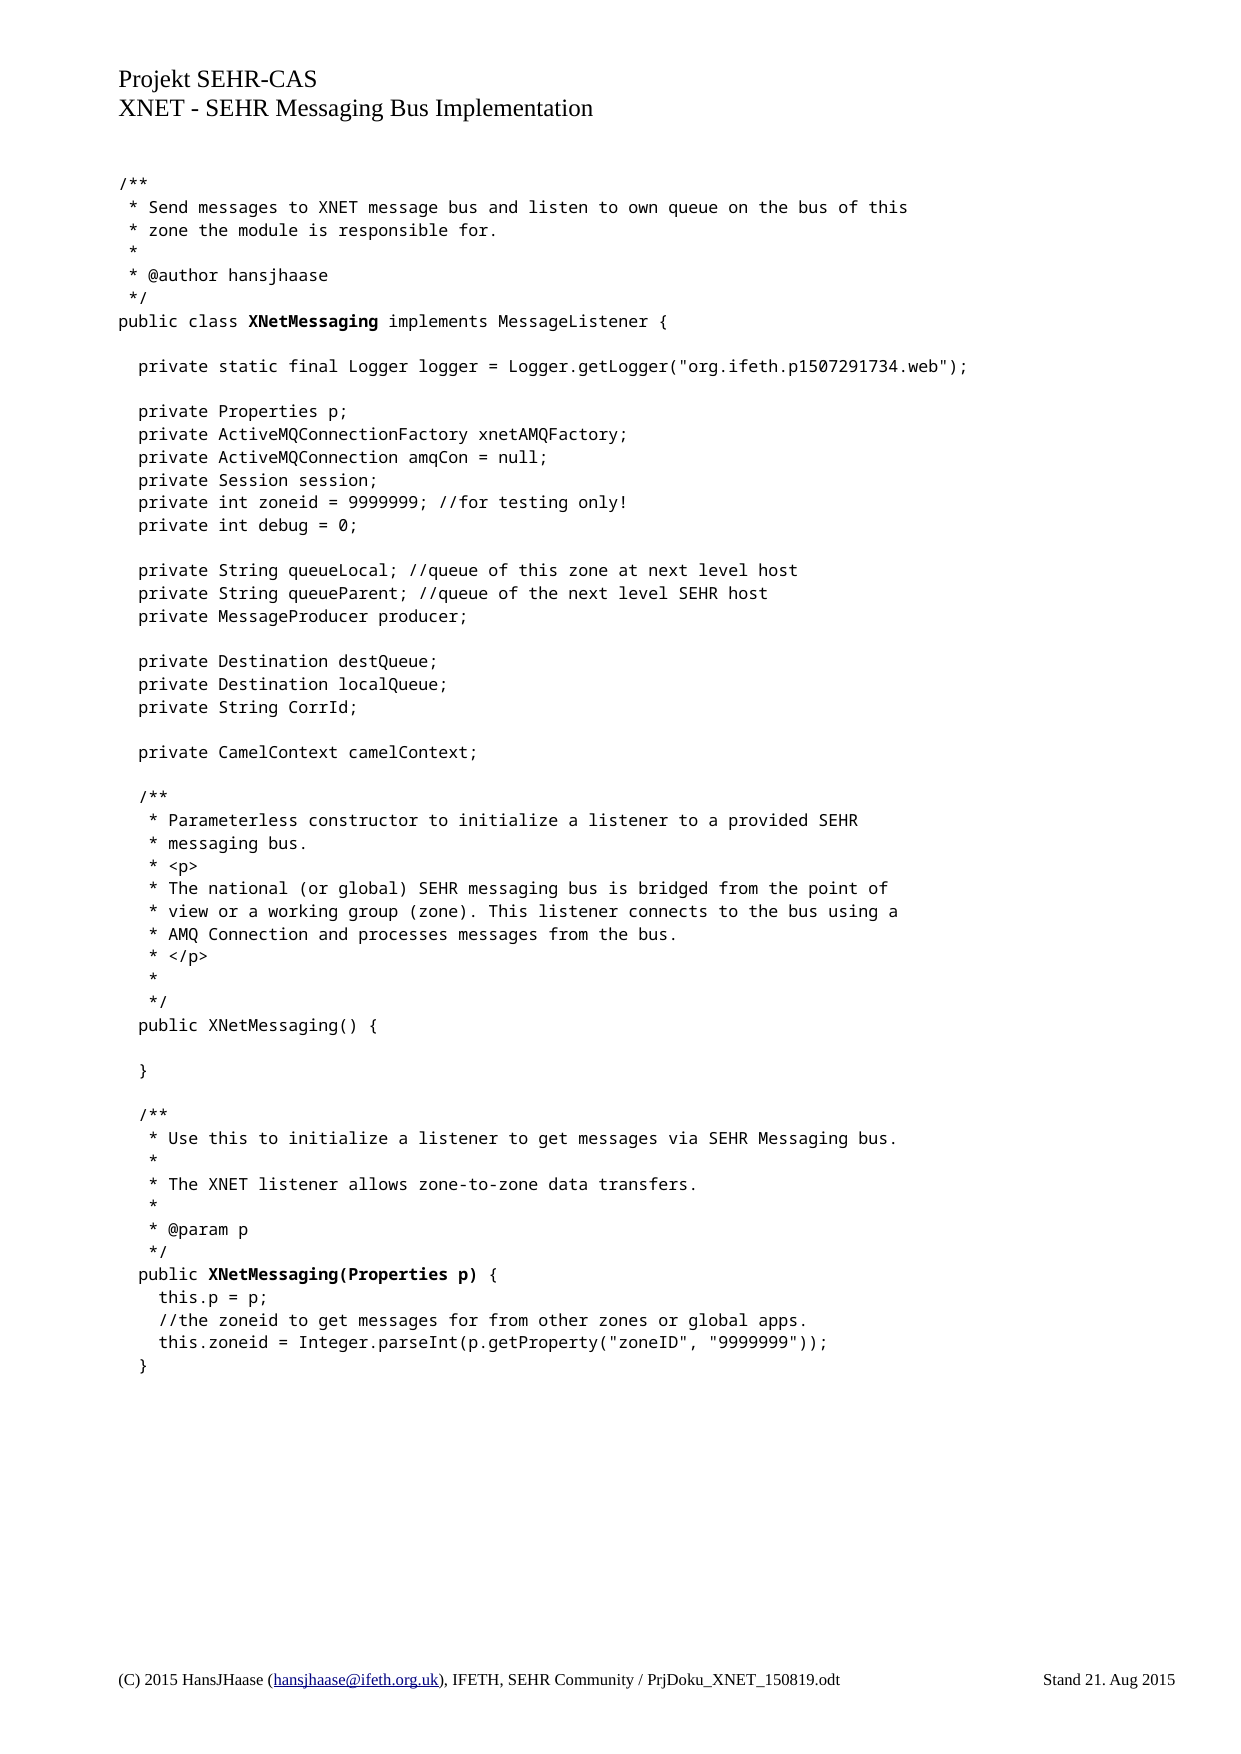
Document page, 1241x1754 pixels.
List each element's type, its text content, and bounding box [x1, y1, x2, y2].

text private static final Logger logger = Logger.getLogger("org.ifeth.p1507291734.web"); [118, 354, 1175, 377]
text private Destination localQueue; [118, 672, 1175, 695]
text private int zoneid = 9999999; //for testing only! [118, 491, 1175, 513]
text //the zoneid to get messages for from other zones or global apps. [118, 1308, 1175, 1331]
text private Destination destQueue; [118, 650, 1175, 672]
text /** [118, 1104, 1175, 1127]
text public XNetMessaging() { [118, 1013, 1175, 1036]
text * view or a working group (zone). This listener connects to the bus using a [118, 899, 1175, 922]
text public class XNetMessaging implements MessageListener { [118, 309, 1175, 332]
text this.zoneid = Integer.parseInt(p.getProperty("zoneID", "9999999")); [118, 1331, 1175, 1354]
text private ActiveMQConnection amqCon = null; [118, 445, 1175, 468]
text /** [118, 786, 1175, 809]
text * [118, 1149, 1175, 1172]
text * Parameterless constructor to initialize a listener to a provided SEHR [118, 809, 1175, 831]
text private int debug = 0; [118, 513, 1175, 536]
text * zone the module is responsible for. [118, 218, 1175, 241]
text private Properties p; [118, 400, 1175, 423]
text private ActiveMQConnectionFactory xnetAMQFactory; [118, 423, 1175, 445]
text private String queueParent; //queue of the next level SEHR host [118, 582, 1175, 604]
text private String queueLocal; //queue of this zone at next level host [118, 559, 1175, 582]
text */ [118, 1240, 1175, 1263]
text * messaging bus. [118, 831, 1175, 854]
text private CamelContext camelContext; [118, 741, 1175, 763]
text } [118, 1058, 1175, 1081]
text private String CorrId; [118, 695, 1175, 718]
text * [118, 1195, 1175, 1217]
text this.p = p; [118, 1286, 1175, 1308]
text * [118, 968, 1175, 990]
text * <p> [118, 854, 1175, 877]
text * The national (or global) SEHR messaging bus is bridged from the point of [118, 877, 1175, 899]
text * Send messages to XNET message bus and listen to own queue on the bus of this [118, 196, 1175, 218]
text } [118, 1354, 1175, 1376]
text * @param p [118, 1217, 1175, 1240]
text private MessageProducer producer; [118, 604, 1175, 627]
text * The XNET listener allows zone-to-zone data transfers. [118, 1172, 1175, 1195]
text public XNetMessaging(Properties p) { [118, 1263, 1175, 1286]
text private Session session; [118, 468, 1175, 491]
text * @author hansjhaase [118, 264, 1175, 286]
text */ [118, 990, 1175, 1013]
text * [118, 241, 1175, 264]
text * </p> [118, 945, 1175, 968]
text */ [118, 286, 1175, 309]
text * Use this to initialize a listener to get messages via SEHR Messaging bus. [118, 1127, 1175, 1149]
text * AMQ Connection and processes messages from the bus. [118, 922, 1175, 945]
text /** [118, 173, 1175, 196]
